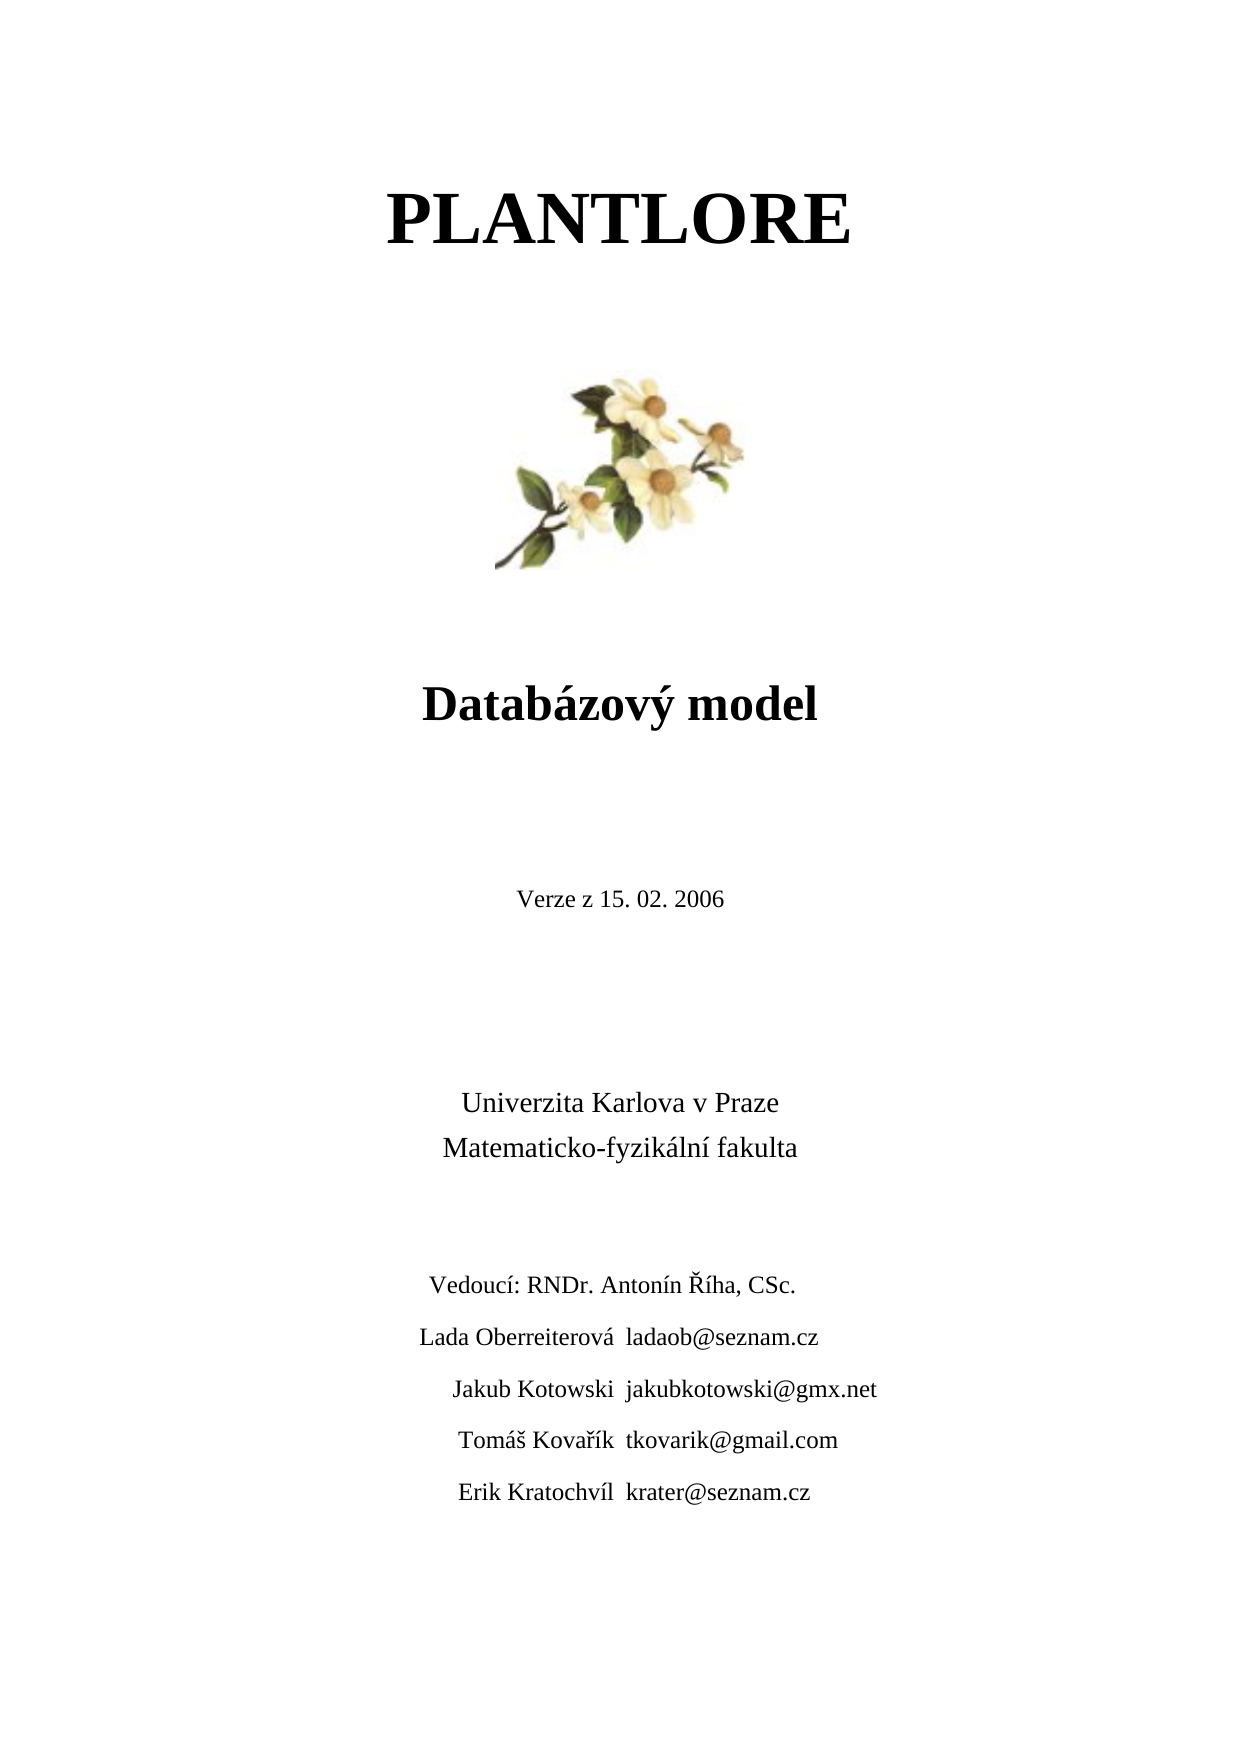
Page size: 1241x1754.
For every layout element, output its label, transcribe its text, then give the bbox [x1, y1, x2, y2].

table_cell Lada Oberreiterová [266, 1318, 620, 1369]
table_cell Tomáš Kovařík [266, 1421, 620, 1472]
table_cell Erik Kratochvíl [266, 1473, 620, 1524]
text Verze z 15. 02. 2006 [148, 886, 1092, 913]
table_cell ladaob@seznam.cz [620, 1318, 958, 1369]
table_cell krater@seznam.cz [620, 1473, 958, 1524]
table_cell Jakub Kotowski [266, 1369, 620, 1421]
subtitle Databázový model [148, 676, 1092, 732]
subtitle PLANTLORE [148, 177, 1092, 260]
table_header Vedoucí: RNDr. Antonín Říha, CSc. [266, 1266, 958, 1317]
text Matematicko-fyzikální fakulta [148, 1131, 1092, 1164]
table_cell jakubkotowski@gmx.net [620, 1369, 958, 1421]
picture [495, 369, 745, 620]
text Univerzita Karlova v Praze [148, 1087, 1092, 1119]
table_cell tkovarik@gmail.com [620, 1421, 958, 1472]
